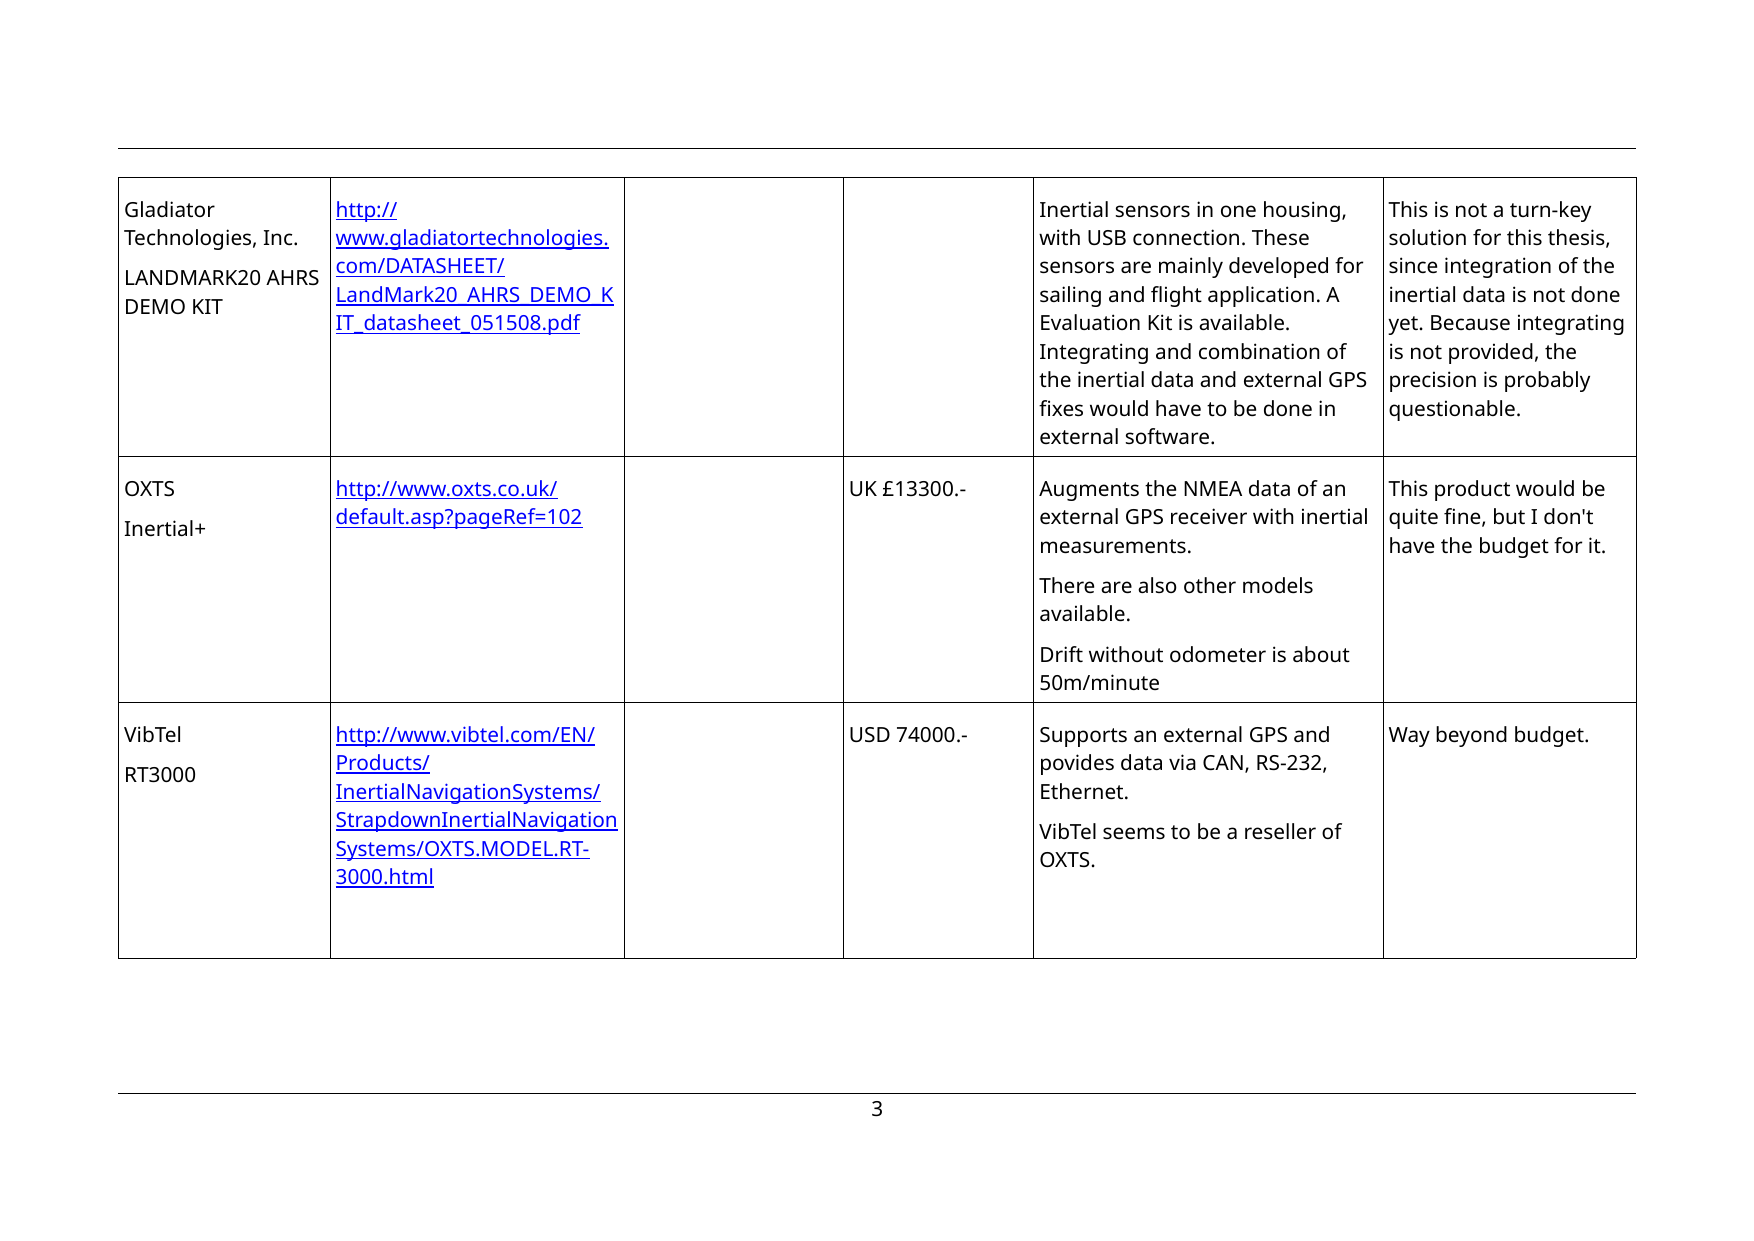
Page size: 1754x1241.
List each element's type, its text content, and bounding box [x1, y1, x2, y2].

table_cell Supports an external GPS and povides data via CAN, RS-232, Ethernet. VibTel seems to be a reseller of OXTS. [1034, 703, 1383, 958]
table_cell Augments the NMEA data of an external GPS receiver with inertial measurements. There are also other models available. Drift without odometer is about 50m/minute [1034, 457, 1383, 702]
table_cell Gladiator Technologies, Inc. LANDMARK20 AHRS DEMO KIT [119, 178, 330, 456]
table_cell http://www.oxts.co.uk/default.asp?pageRef=102 [331, 457, 624, 702]
table_cell UK £13300.- [844, 457, 1033, 702]
table_cell http://www.vibtel.com/EN/Products/InertialNavigationSystems/StrapdownInertialNavigationSystems/OXTS.MODEL.RT-3000.html [331, 703, 624, 958]
table_cell [625, 703, 843, 958]
table_cell Inertial sensors in one housing, with USB connection. These sensors are mainly developed for sailing and flight application. A Evaluation Kit is available. Integrating and combination of the inertial data and external GPS fixes would have to be done in external software. [1034, 178, 1383, 456]
table_cell VibTel RT3000 [119, 703, 330, 958]
table_cell Way beyond budget. [1384, 703, 1636, 958]
table_cell [625, 457, 843, 702]
table_cell http://www.gladiatortechnologies.com/DATASHEET/LandMark20_AHRS_DEMO_KIT_datasheet_051508.pdf [331, 178, 624, 456]
table_cell OXTS Inertial+ [119, 457, 330, 702]
table_cell USD 74000.- [844, 703, 1033, 958]
table_cell [625, 178, 843, 456]
table_cell This is not a turn-key solution for this thesis, since integration of the inertial data is not done yet. Because integrating is not provided, the precision is probably questionable. [1384, 178, 1636, 456]
table_cell [844, 178, 1033, 456]
table_cell This product would be quite fine, but I don't have the budget for it. [1384, 457, 1636, 702]
